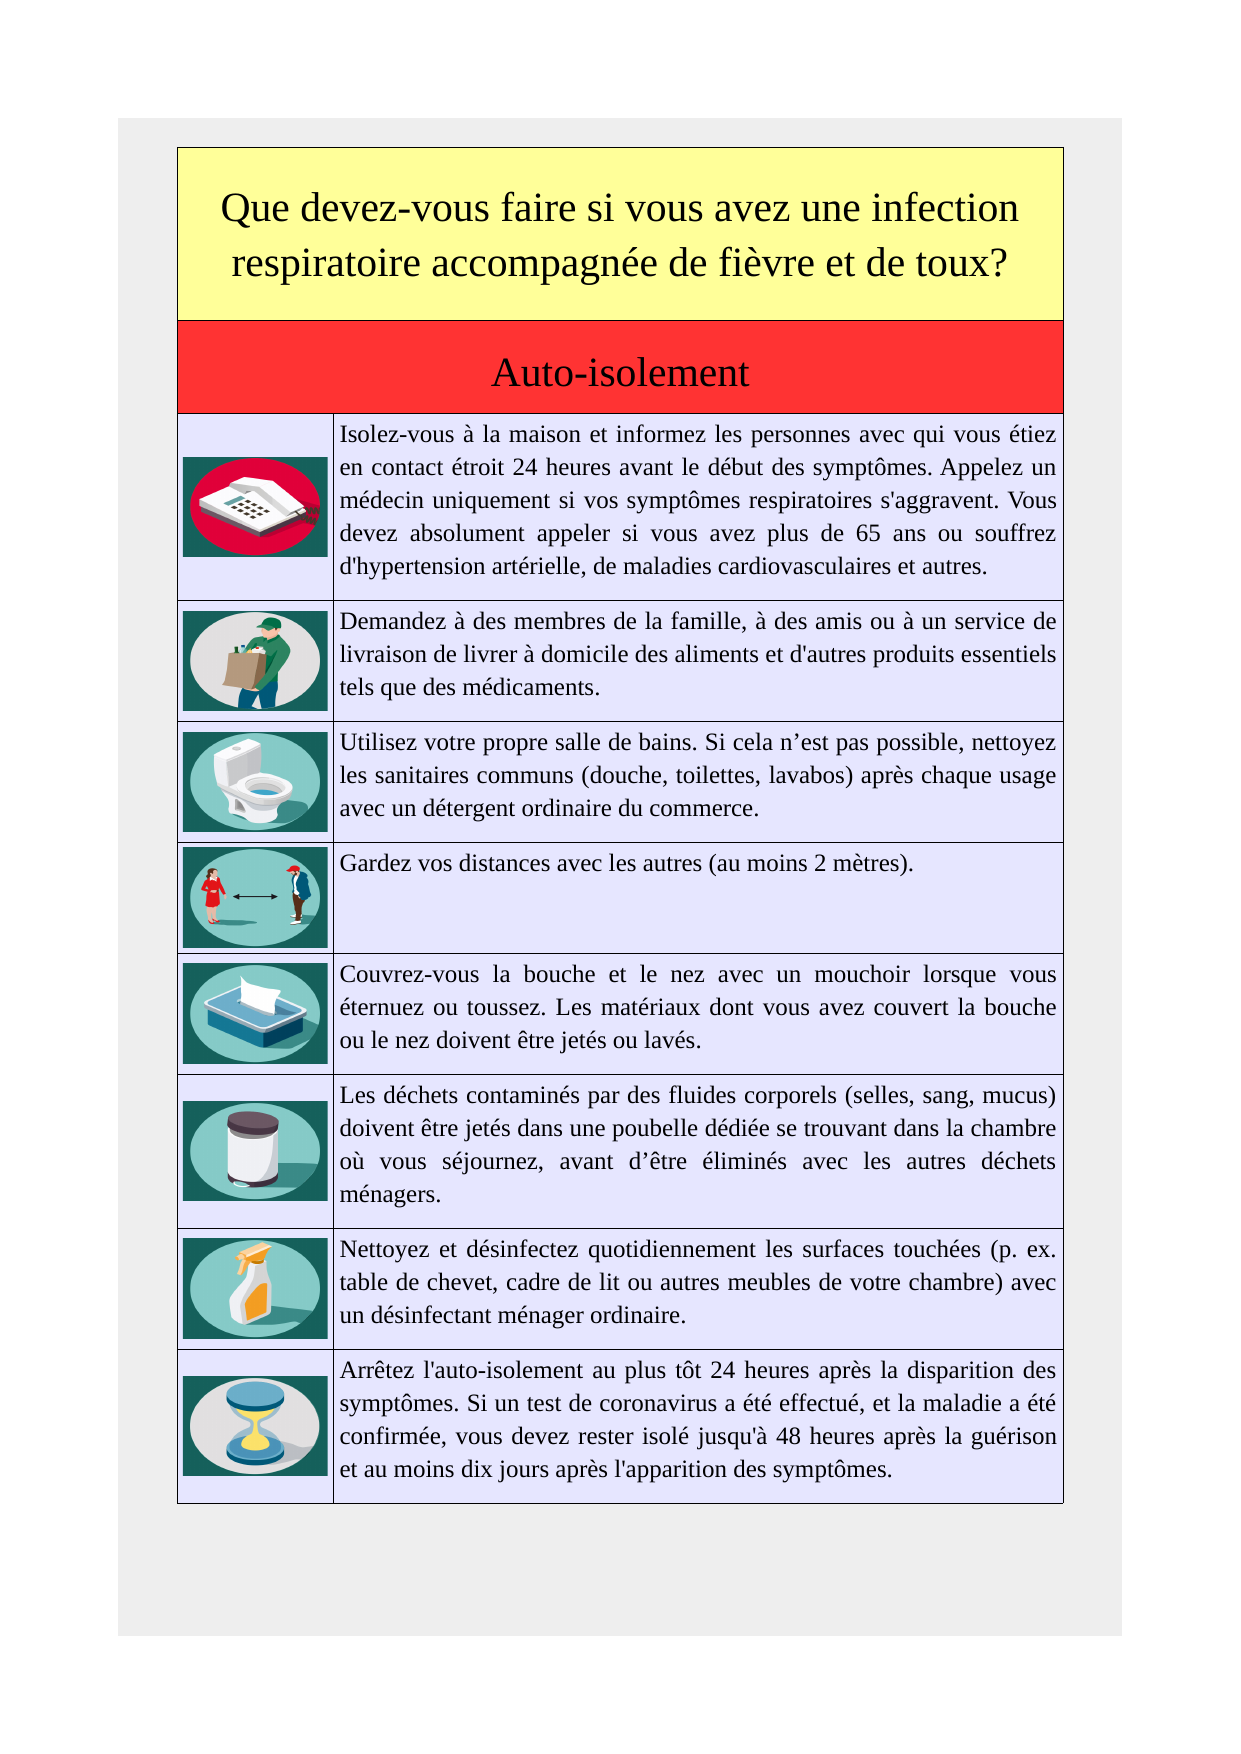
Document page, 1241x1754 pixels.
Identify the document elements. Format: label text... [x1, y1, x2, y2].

picture [182, 1101, 328, 1201]
table_cell [178, 843, 333, 953]
picture [182, 611, 328, 711]
table_cell Utilisez votre propre salle de bains. Si cela n’est pas possible, nettoyez les sanitaires communs (douche, toilettes, lavabos) après chaque usage avec un détergent ordinaire du commerce. [334, 722, 1063, 842]
table_cell [178, 414, 333, 600]
picture [182, 1376, 328, 1476]
table_header Que devez-vous faire si vous avez une infection respiratoire accompagnée de fièvre et de toux? [178, 148, 1063, 320]
table_cell [178, 1350, 333, 1503]
table_cell Isolez-vous à la maison et informez les personnes avec qui vous étiez en contact étroit 24 heures avant le début des symptômes. Appelez un médecin uniquement si vos symptômes respiratoires s'aggravent. Vous devez absolument appeler si vous avez plus de 65 ans ou souffrez d'hypertension artérielle, de maladies cardiovasculaires et autres. [334, 414, 1063, 600]
picture [182, 732, 328, 832]
table_cell [178, 722, 333, 842]
table_cell [178, 954, 333, 1074]
table_cell Nettoyez et désinfectez quotidiennement les surfaces touchées (p. ex. table de chevet, cadre de lit ou autres meubles de votre chambre) avec un désinfectant ménager ordinaire. [334, 1229, 1063, 1349]
table_cell Arrêtez l'auto-isolement au plus tôt 24 heures après la disparition des symptômes. Si un test de coronavirus a été effectué, et la maladie a été confirmée, vous devez rester isolé jusqu'à 48 heures après la guérison et au moins dix jours après l'apparition des symptômes. [334, 1350, 1063, 1503]
picture [182, 963, 328, 1064]
table_cell [178, 1075, 333, 1228]
table_cell Demandez à des membres de la famille, à des amis ou à un service de livraison de livrer à domicile des aliments et d'autres produits essentiels tels que des médicaments. [334, 601, 1063, 721]
table_cell Gardez vos distances avec les autres (au moins 2 mètres). [334, 843, 1063, 953]
picture [182, 1238, 328, 1339]
table_cell Couvrez-vous la bouche et le nez avec un mouchoir lorsque vous éternuez ou toussez. Les matériaux dont vous avez couvert la bouche ou le nez doivent être jetés ou lavés. [334, 954, 1063, 1074]
table_cell [178, 1229, 333, 1349]
table_cell Les déchets contaminés par des fluides corporels (selles, sang, mucus) doivent être jetés dans une poubelle dédiée se trouvant dans la chambre où vous séjournez, avant d’être éliminés avec les autres déchets ménagers. [334, 1075, 1063, 1228]
table_cell [178, 601, 333, 721]
picture [182, 847, 328, 948]
table_cell Auto-isolement [178, 321, 1063, 413]
picture [182, 457, 328, 557]
